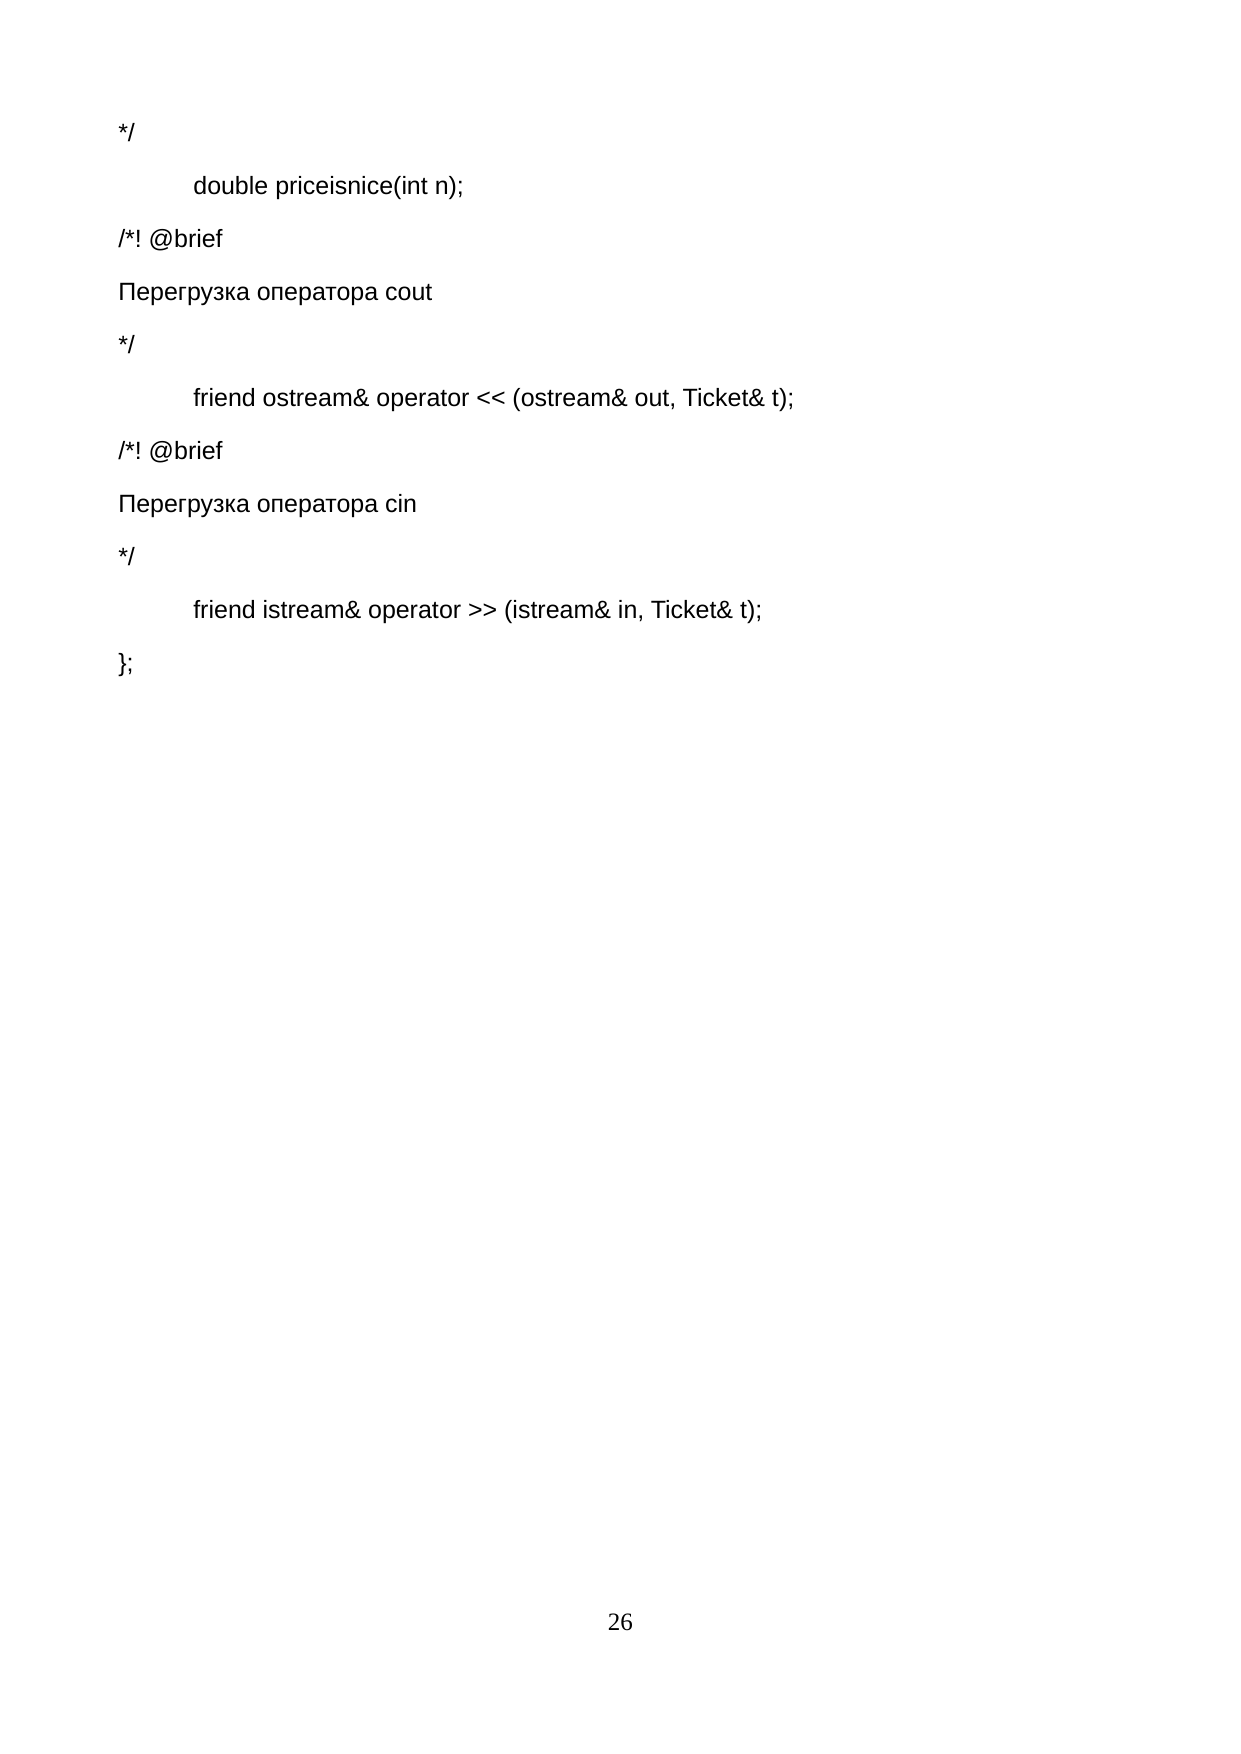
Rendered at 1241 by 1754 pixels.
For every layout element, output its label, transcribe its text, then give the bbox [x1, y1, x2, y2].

text /*! @brief [118, 224, 1122, 253]
text */ [118, 330, 1122, 359]
text friend istream& operator >> (istream& in, Ticket& t); [118, 595, 1122, 624]
text Перегрузка оператора cin [118, 489, 1122, 518]
text }; [118, 648, 1122, 677]
text friend ostream& operator << (ostream& out, Ticket& t); [118, 383, 1122, 412]
text */ [118, 542, 1122, 571]
text */ [118, 118, 1122, 147]
text double priceisnice(int n); [118, 171, 1122, 200]
text /*! @brief [118, 436, 1122, 465]
text Перегрузка оператора cout [118, 277, 1122, 306]
